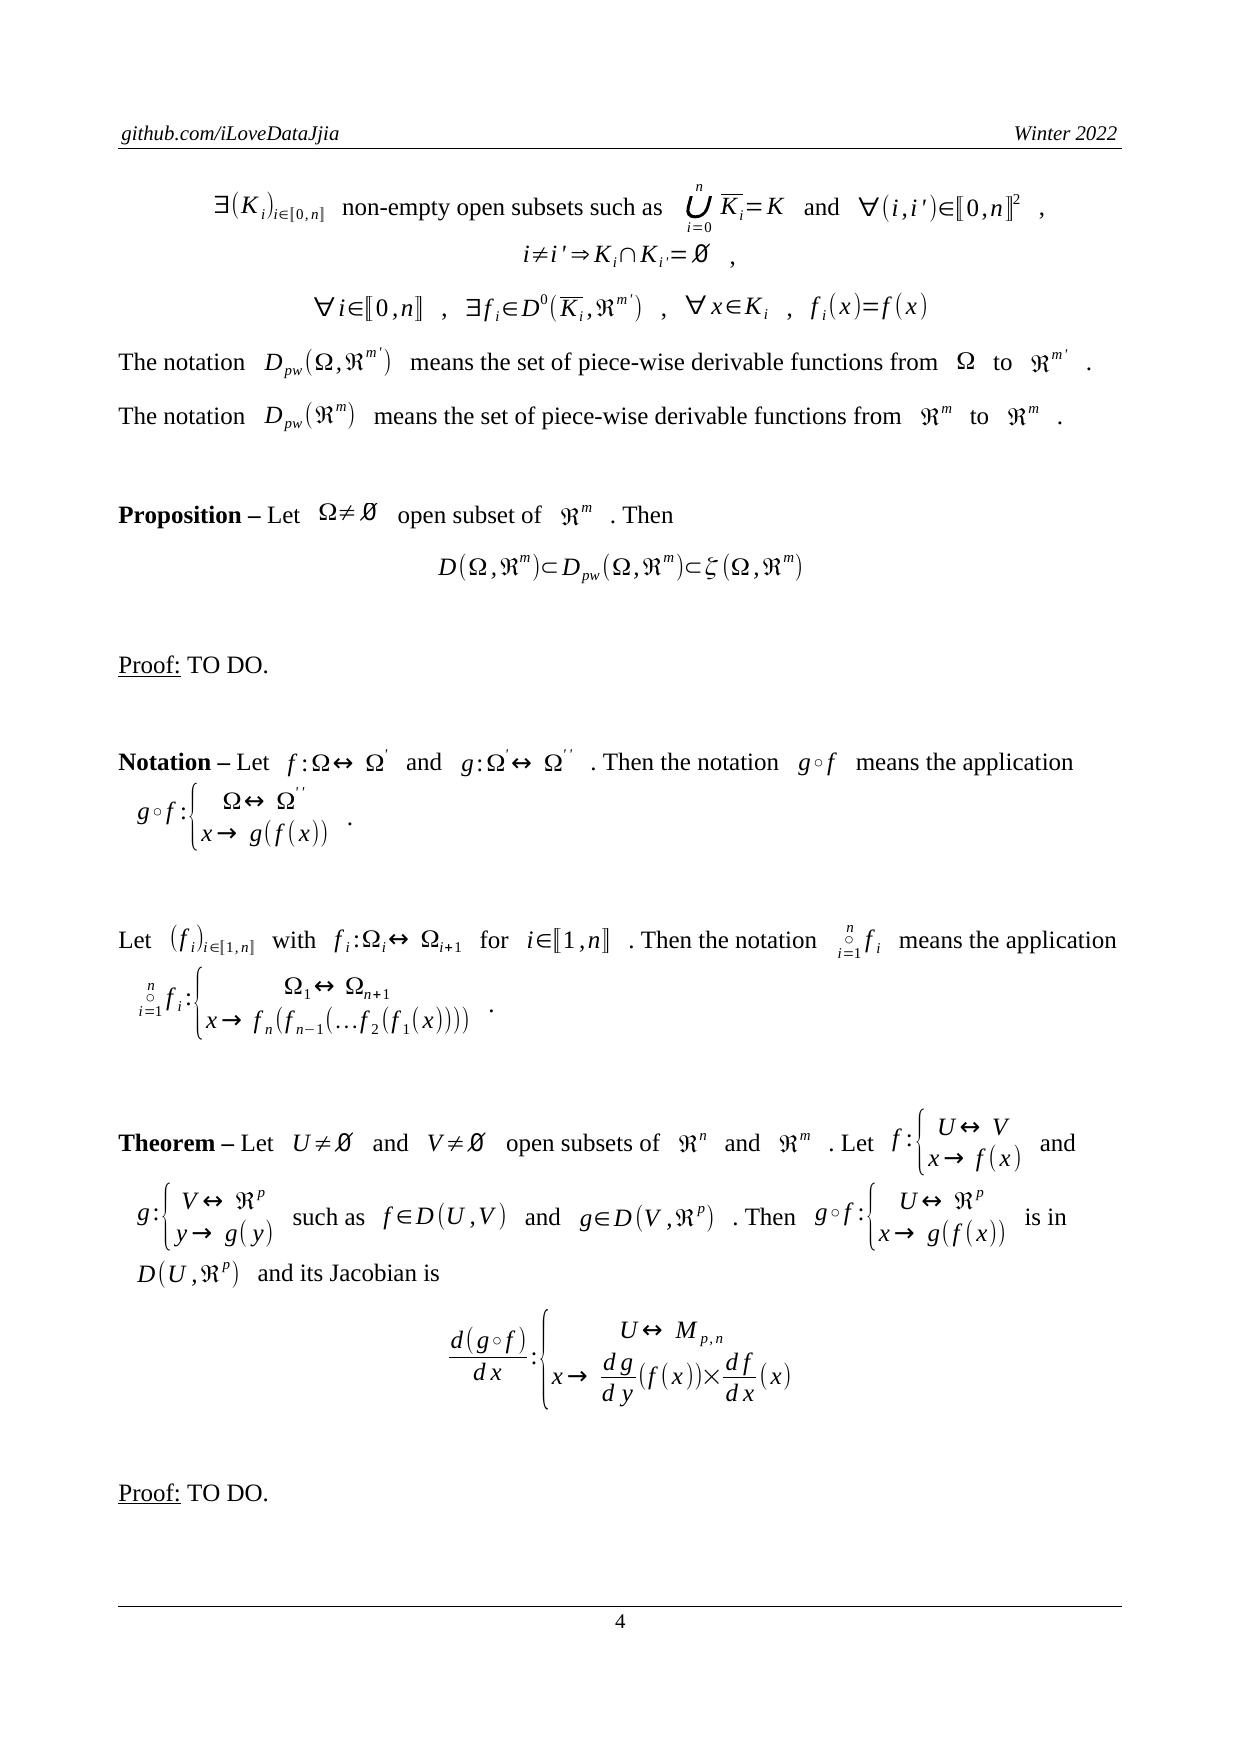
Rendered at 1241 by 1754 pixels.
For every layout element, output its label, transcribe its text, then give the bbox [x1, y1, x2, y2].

text non-empty open subsets such asand,, [118, 178, 1122, 271]
text Proposition – Letopen subset of. Then [118, 499, 1122, 530]
text Proof: TO DO. [118, 1478, 1122, 1507]
text ,,, [118, 290, 1122, 325]
text The notationmeans the set of piece-wise derivable functions fromto. [118, 344, 1122, 379]
text Theorem – Letandopen subsets ofand. Letandsuch asand. Thenis inand its Jacobian is [118, 1108, 1122, 1289]
text Proof: TO DO. [118, 651, 1122, 679]
text Letwithfor. Then the notationmeans the application. [118, 918, 1122, 1041]
text Notation – Letand. Then the notationmeans the application. [118, 746, 1122, 852]
text The notationmeans the set of piece-wise derivable functions fromto. [118, 398, 1122, 433]
